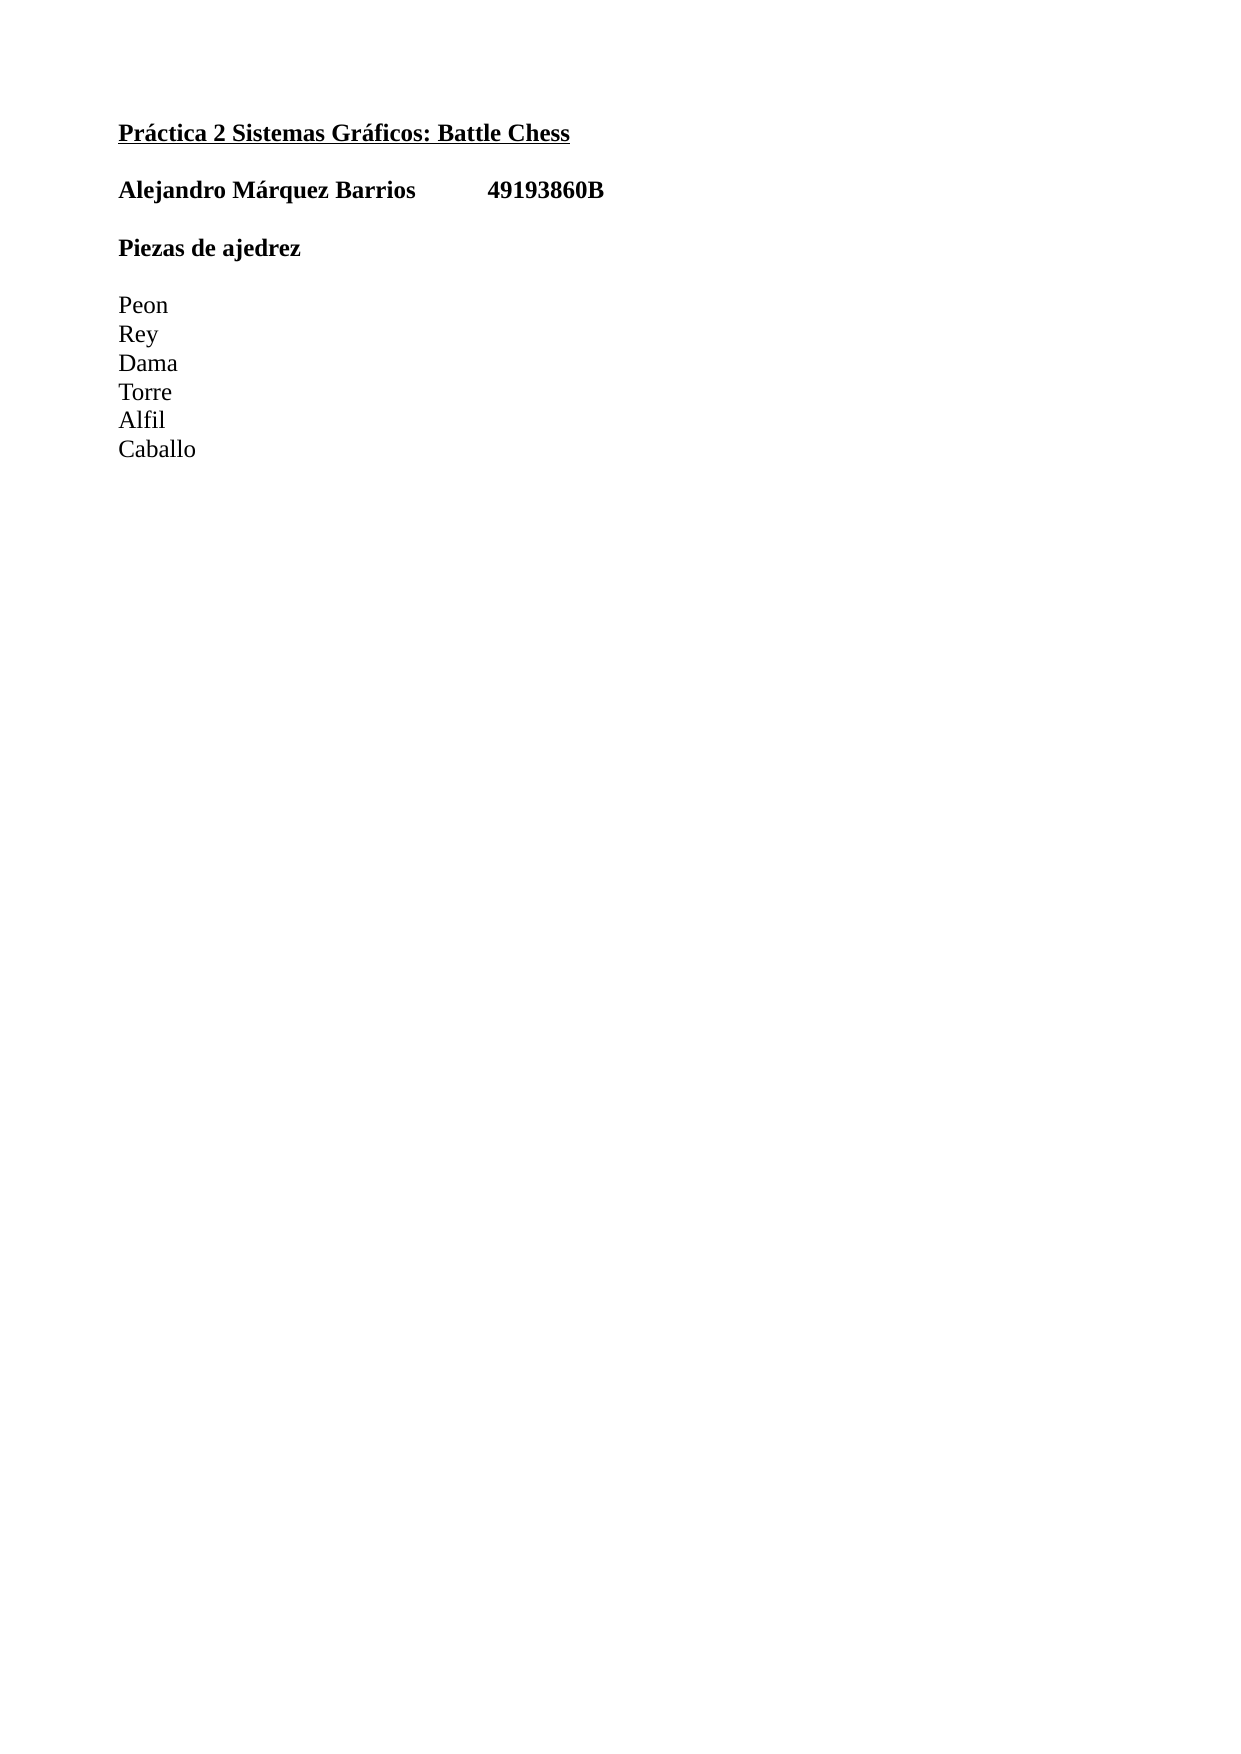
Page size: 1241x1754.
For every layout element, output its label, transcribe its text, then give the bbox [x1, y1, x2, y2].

text Caballo [118, 434, 1122, 463]
text Rey [118, 319, 1122, 348]
text Peon [118, 291, 1122, 319]
text Dama [118, 348, 1122, 377]
text Alejandro Márquez Barrios 49193860B [118, 176, 1122, 204]
text Alfil [118, 406, 1122, 434]
text Piezas de ajedrez [118, 233, 1122, 262]
text Torre [118, 377, 1122, 406]
text Práctica 2 Sistemas Gráficos: Battle Chess [118, 118, 1122, 147]
